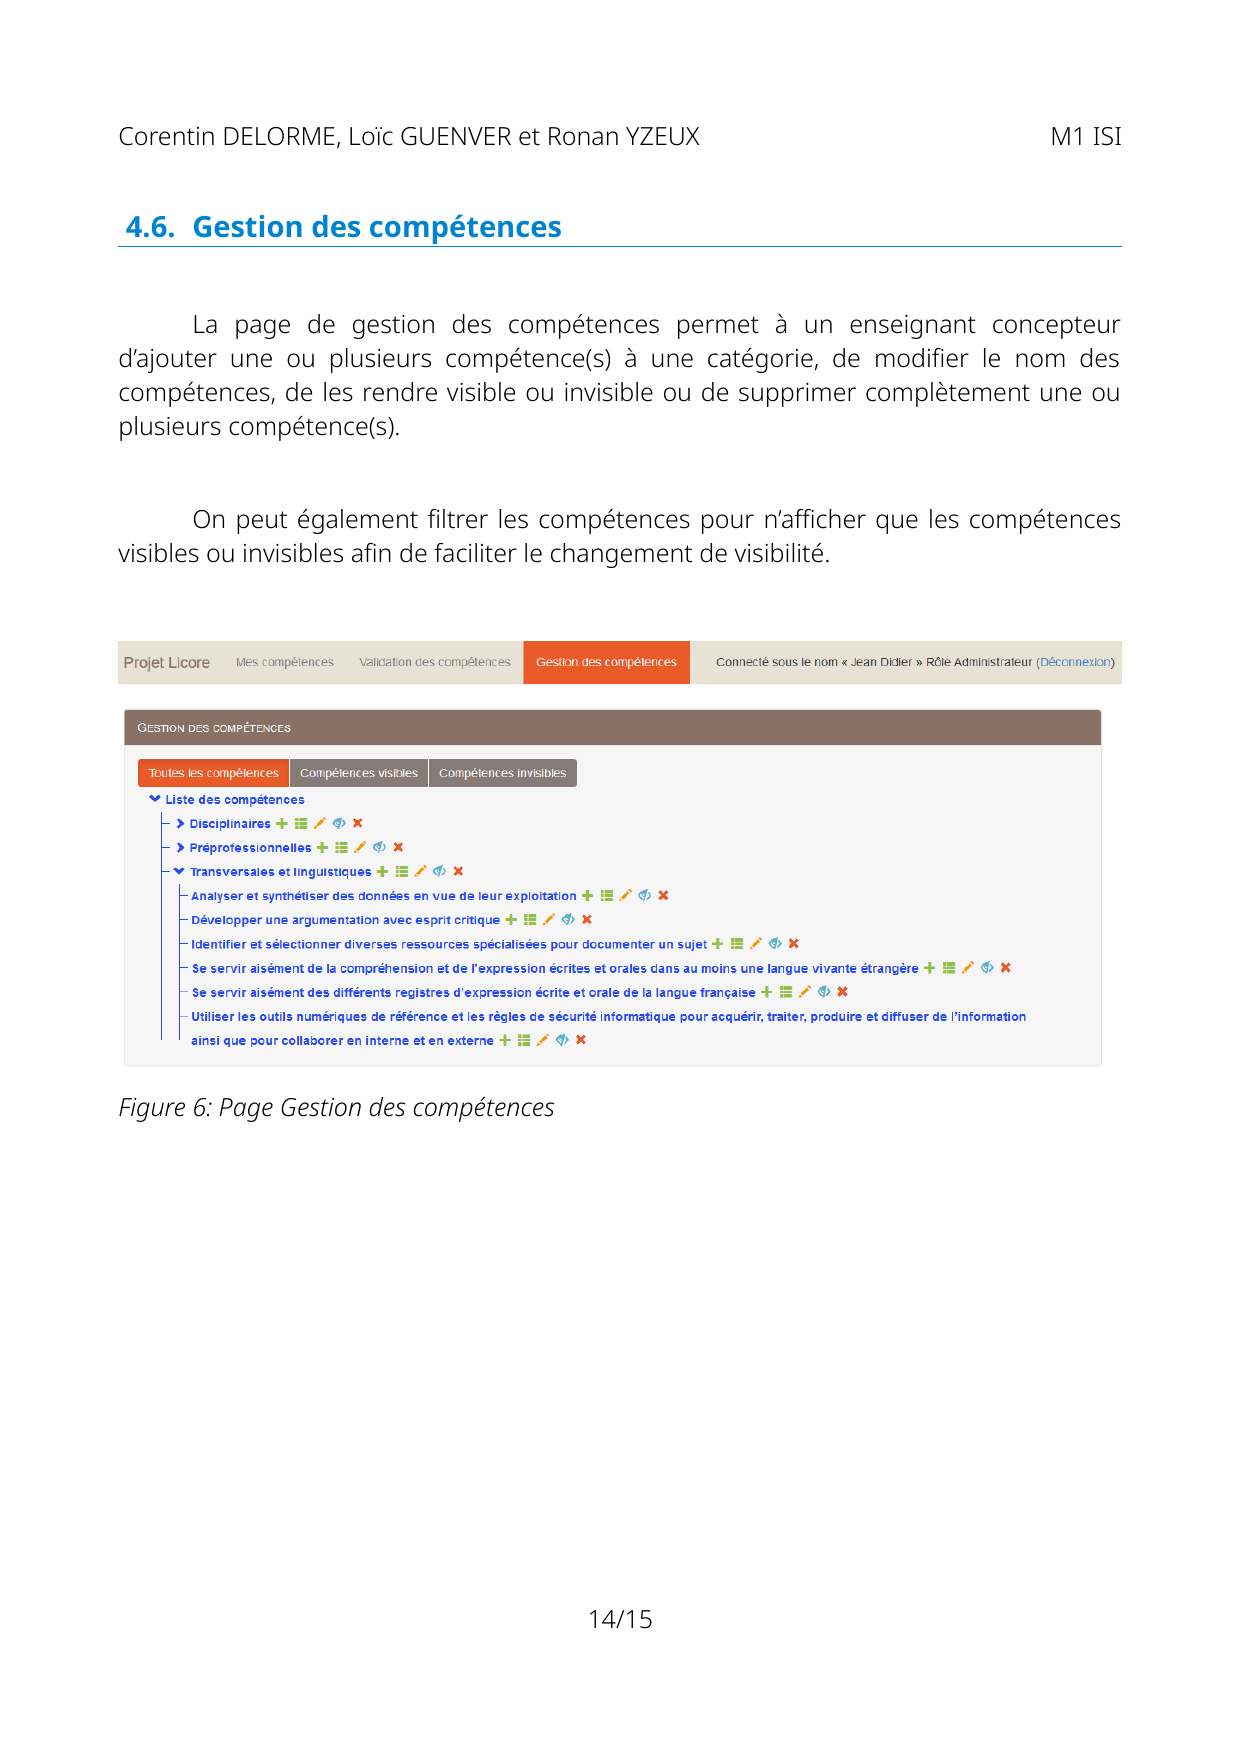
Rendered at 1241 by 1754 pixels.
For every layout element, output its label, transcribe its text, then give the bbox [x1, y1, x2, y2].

subtitle Gestion des compétences [118, 207, 1122, 246]
text On peut également filtrer les compétences pour n’afficher que les compétences visibles ou invisibles afin de faciliter le changement de visibilité. [118, 502, 1122, 570]
picture [118, 641, 1122, 1090]
text Figure 6: Page Gestion des compétences [118, 1090, 1122, 1123]
text La page de gestion des compétences permet à un enseignant concepteur d’ajouter une ou plusieurs compétence(s) à une catégorie, de modifier le nom des compétences, de les rendre visible ou invisible ou de supprimer complètement une ou plusieurs compétence(s). [118, 306, 1122, 443]
